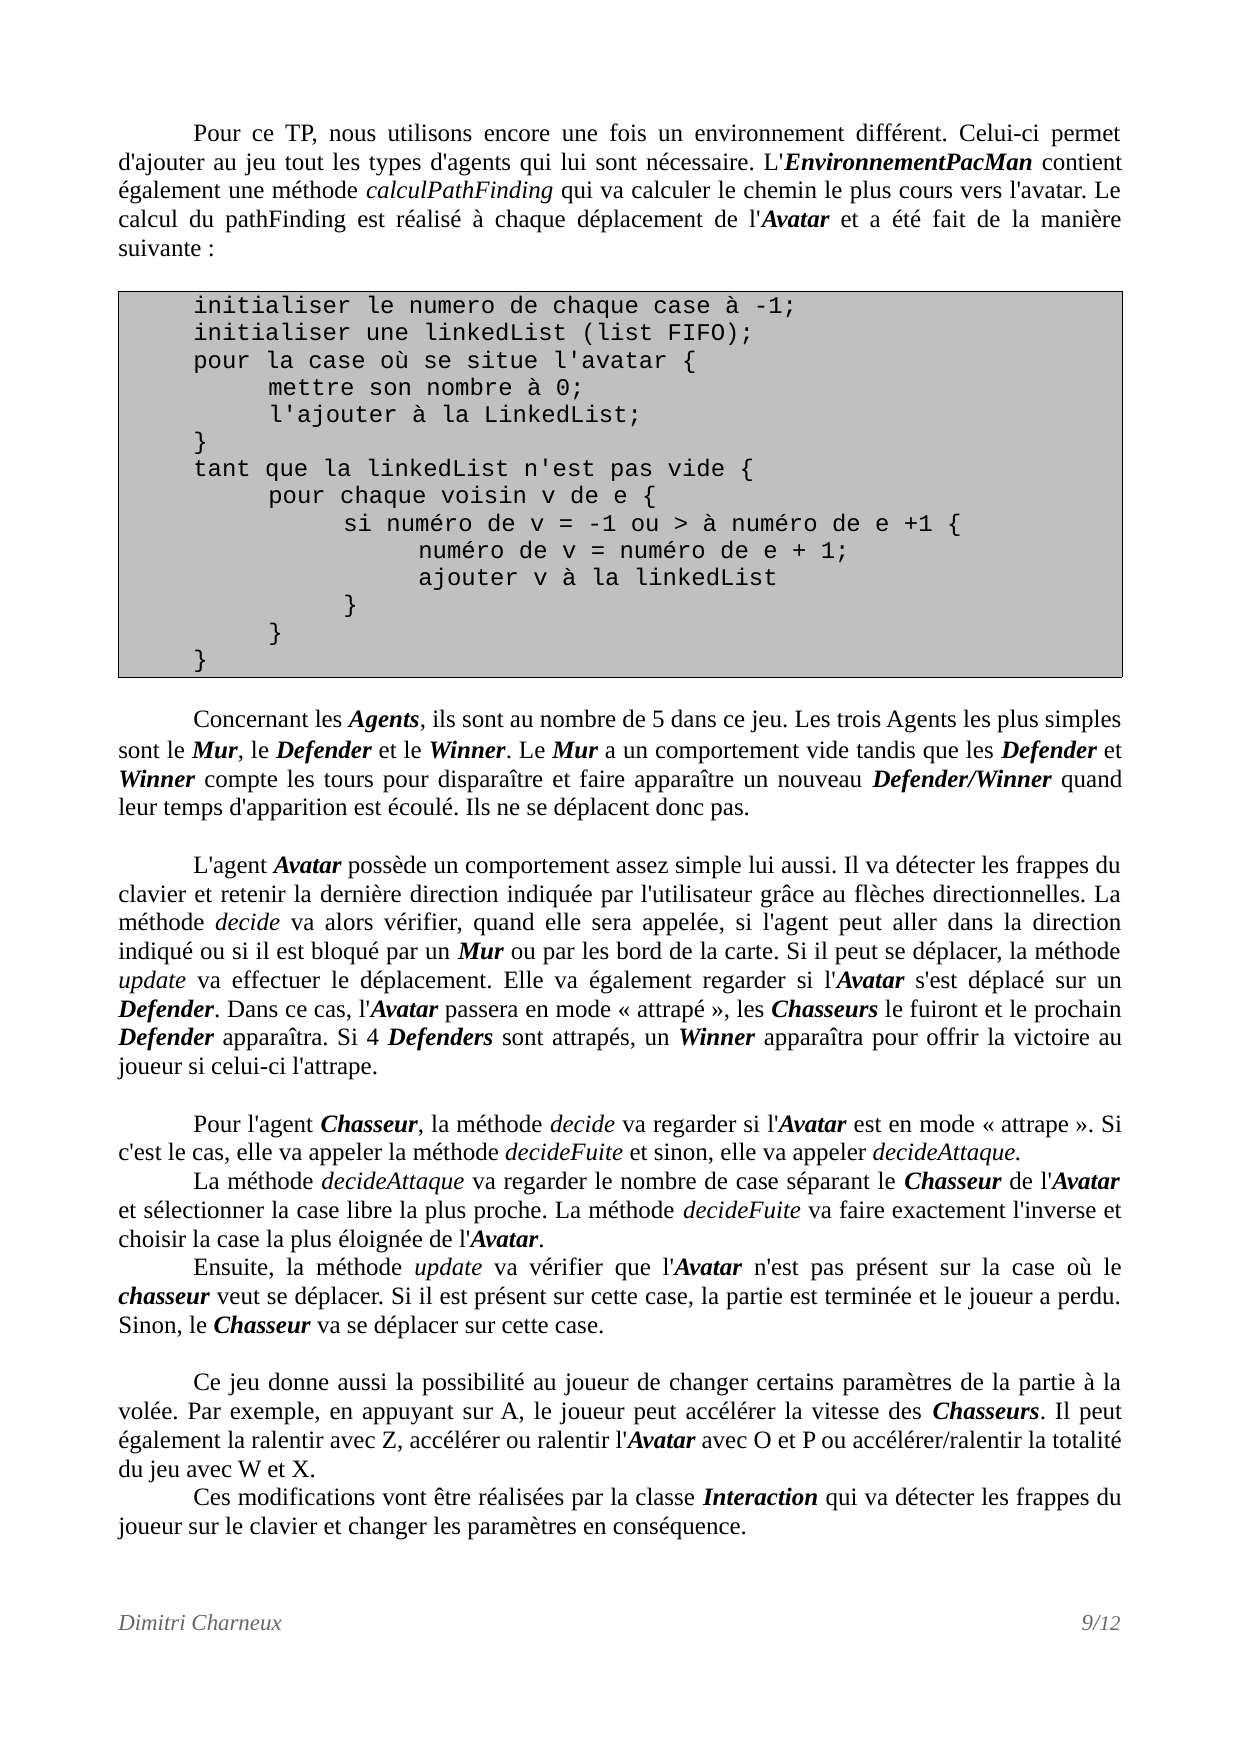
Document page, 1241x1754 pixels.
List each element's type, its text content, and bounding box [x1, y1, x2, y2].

text L'agent Avatar possède un comportement assez simple lui aussi. Il va détecter les frappes du clavier et retenir la dernière direction indiquée par l'utilisateur grâce au flèches directionnelles. La méthode decide va alors vérifier, quand elle sera appelée, si l'agent peut aller dans la direction indiqué ou si il est bloqué par un Mur ou par les bord de la carte. Si il peut se déplacer, la méthode update va effectuer le déplacement. Elle va également regarder si l'Avatar s'est déplacé sur un Defender. Dans ce cas, l'Avatar passera en mode « attrapé », les Chasseurs le fuiront et le prochain Defender apparaîtra. Si 4 Defenders sont attrapés, un Winner apparaîtra pour offrir la victoire au joueur si celui-ci l'attrape. [118, 850, 1122, 1080]
text Pour l'agent Chasseur, la méthode decide va regarder si l'Avatar est en mode « attrape ». Si c'est le cas, elle va appeler la méthode decideFuite et sinon, elle va appeler decideAttaque. [118, 1109, 1122, 1166]
text ajouter v à la linkedList [119, 562, 1122, 590]
text Ce jeu donne aussi la possibilité au joueur de changer certains paramètres de la partie à la volée. Par exemple, en appuyant sur A, le joueur peut accélérer la vitesse des Chasseurs. Il peut également la ralentir avec Z, accélérer ou ralentir l'Avatar avec O et P ou accélérer/ralentir la totalité du jeu avec W et X. [118, 1367, 1122, 1482]
text Pour ce TP, nous utilisons encore une fois un environnement différent. Celui-ci permet d'ajouter au jeu tout les types d'agents qui lui sont nécessaire. L'EnvironnementPacMan contient également une méthode calculPathFinding qui va calculer le chemin le plus cours vers l'avatar. Le calcul du pathFinding est réalisé à chaque déplacement de l'Avatar et a été fait de la manière suivante : [118, 118, 1122, 262]
text si numéro de v = -1 ou > à numéro de e +1 { [119, 508, 1122, 535]
text tant que la linkedList n'est pas vide { [119, 454, 1122, 481]
text Concernant les Agents, ils sont au nombre de 5 dans ce jeu. Les trois Agents les plus simples sont le Mur, le Defender et le Winner. Le Mur a un comportement vide tandis que les Defender et Winner compte les tours pour disparaître et faire apparaître un nouveau Defender/Winner quand leur temps d'apparition est écoulé. Ils ne se déplacent donc pas. [118, 704, 1122, 821]
text l'ajouter à la LinkedList; [119, 399, 1122, 427]
text La méthode decideAttaque va regarder le nombre de case séparant le Chasseur de l'Avatar et sélectionner la case libre la plus proche. La méthode decideFuite va faire exactement l'inverse et choisir la case la plus éloignée de l'Avatar. [118, 1166, 1122, 1252]
text initialiser le numero de chaque case à -1; [119, 292, 1122, 318]
text initialiser une linkedList (list FIFO); [119, 318, 1122, 345]
text } [119, 427, 1122, 454]
text numéro de v = numéro de e + 1; [119, 535, 1122, 562]
text } [119, 617, 1122, 644]
text } [119, 590, 1122, 617]
text pour la case où se situe l'avatar { [119, 345, 1122, 372]
text mettre son nombre à 0; [119, 372, 1122, 399]
text Ces modifications vont être réalisées par la classe Interaction qui va détecter les frappes du joueur sur le clavier et changer les paramètres en conséquence. [118, 1482, 1122, 1540]
text pour chaque voisin v de e { [119, 481, 1122, 508]
text } [119, 644, 1122, 677]
text Ensuite, la méthode update va vérifier que l'Avatar n'est pas présent sur la case où le chasseur veut se déplacer. Si il est présent sur cette case, la partie est terminée et le joueur a perdu. Sinon, le Chasseur va se déplacer sur cette case. [118, 1252, 1122, 1339]
